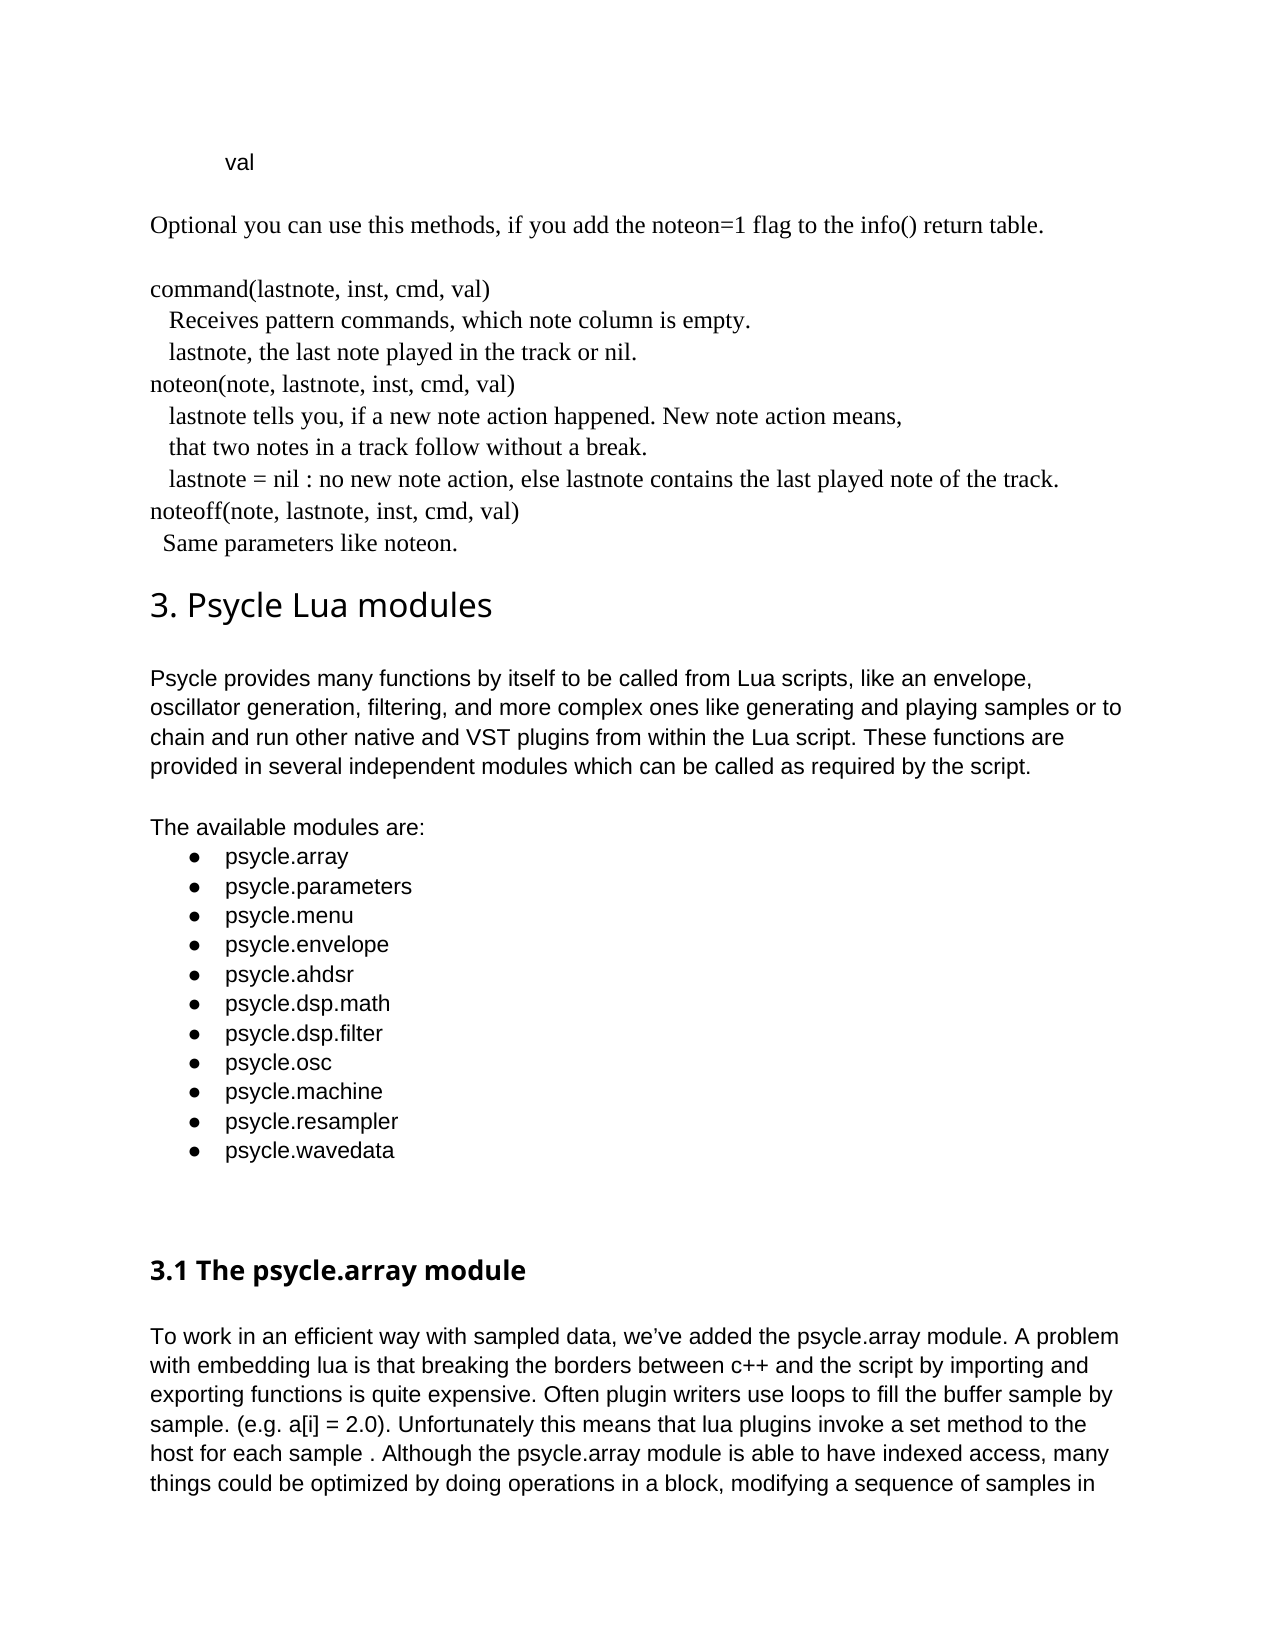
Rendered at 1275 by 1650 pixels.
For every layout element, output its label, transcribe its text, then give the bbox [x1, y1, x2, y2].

text lastnote, the last note played in the track or nil. [150, 338, 1125, 366]
list psycle.wavedata [187, 1138, 1125, 1163]
text command(lastnote, inst, cmd, val) [150, 275, 1125, 302]
text that two notes in a track follow without a break. [150, 433, 1125, 461]
text Optional you can use this methods, if you add the noteon=1 flag to the info() return table. [150, 211, 1125, 239]
text The available modules are: [150, 815, 1125, 840]
list psycle.machine [187, 1079, 1125, 1105]
text noteon(note, lastnote, inst, cmd, val) [150, 370, 1125, 398]
text lastnote = nil : no new note action, else lastnote contains the last played note of the track. [150, 465, 1125, 493]
list psycle.osc [187, 1050, 1125, 1075]
list psycle.ahdsr [187, 962, 1125, 987]
subtitle 3. Psycle Lua modules [150, 581, 1125, 627]
text To work in an efficient way with sampled data, we’ve added the psycle.array module. A problem with embedding lua is that breaking the borders between c++ and the script by importing and exporting functions is quite expensive. Often plugin writers use loops to fill the buffer sample by sample. (e.g. a[i] = 2.0). Unfortunately this means that lua plugins invoke a set method to the host for each sample . Although the psycle.array module is able to have indexed access, many things could be optimized by doing operations in a block, modifying a sequence of samples in [150, 1323, 1125, 1496]
subtitle 3.1 The psycle.array module [150, 1252, 1125, 1288]
list psycle.dsp.math [187, 991, 1125, 1017]
list psycle.resampler [187, 1108, 1125, 1134]
text Same parameters like noteon. [150, 529, 1125, 557]
list psycle.menu [187, 903, 1125, 928]
text noteoff(note, lastnote, inst, cmd, val) [150, 497, 1125, 525]
list psycle.dsp.filter [187, 1020, 1125, 1046]
list psycle.envelope [187, 932, 1125, 958]
list psycle.array [187, 844, 1125, 870]
text val [225, 150, 1125, 176]
text Receives pattern commands, which note column is empty. [150, 306, 1125, 334]
text lastnote tells you, if a new note action happened. New note action means, [150, 402, 1125, 429]
list psycle.parameters [187, 873, 1125, 899]
text Psycle provides many functions by itself to be called from Lua scripts, like an envelope, oscillator generation, filtering, and more complex ones like generating and playing samples or to chain and run other native and VST plugins from within the Lua script. These functions are provided in several independent modules which can be called as required by the script. [150, 665, 1125, 779]
